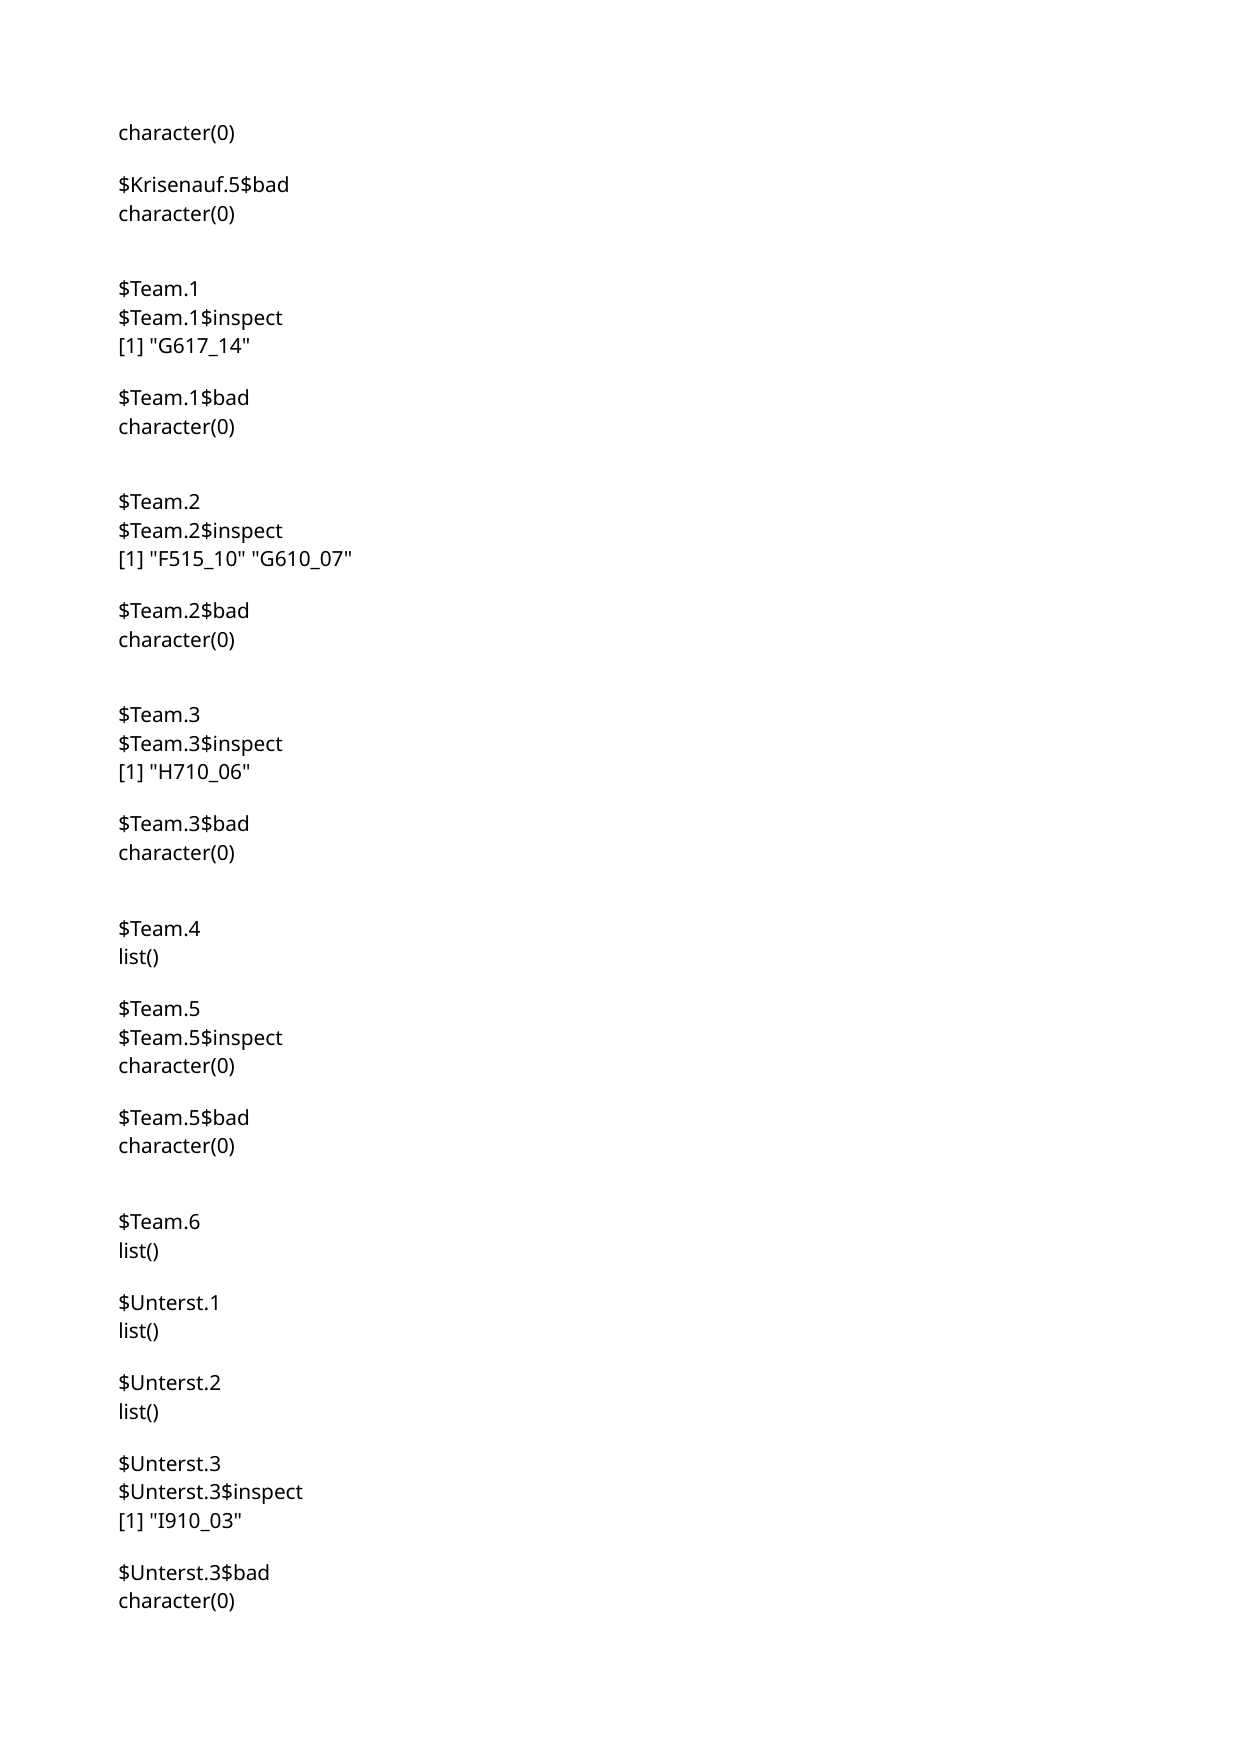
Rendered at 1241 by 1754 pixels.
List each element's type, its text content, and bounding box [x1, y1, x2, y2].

text character(0) [118, 118, 1122, 147]
text character(0) [118, 1132, 1122, 1160]
text character(0) [118, 1051, 1122, 1079]
text list() [118, 942, 1122, 971]
text $Team.2$inspect [118, 516, 1122, 544]
text $Unterst.3$inspect [118, 1477, 1122, 1506]
text [1] "F515_10" "G610_07" [118, 544, 1122, 573]
text [1] "H710_06" [118, 757, 1122, 786]
text $Team.1$inspect [118, 303, 1122, 331]
text list() [118, 1236, 1122, 1264]
text $Team.4 [118, 914, 1122, 942]
text list() [118, 1316, 1122, 1345]
text character(0) [118, 838, 1122, 866]
text $Team.1 [118, 274, 1122, 303]
text $Unterst.2 [118, 1368, 1122, 1397]
text character(0) [118, 199, 1122, 227]
text [1] "I910_03" [118, 1506, 1122, 1534]
text $Team.3 [118, 701, 1122, 729]
text $Team.2 [118, 487, 1122, 516]
text character(0) [118, 412, 1122, 440]
text $Team.5$inspect [118, 1023, 1122, 1051]
text character(0) [118, 1586, 1122, 1615]
text $Team.2$bad [118, 596, 1122, 625]
text character(0) [118, 625, 1122, 653]
text list() [118, 1397, 1122, 1425]
text $Team.6 [118, 1207, 1122, 1236]
text $Team.5$bad [118, 1103, 1122, 1132]
text $Unterst.3 [118, 1449, 1122, 1477]
text [1] "G617_14" [118, 331, 1122, 360]
text $Team.5 [118, 994, 1122, 1023]
text $Team.3$inspect [118, 729, 1122, 757]
text $Team.3$bad [118, 809, 1122, 838]
text $Unterst.1 [118, 1288, 1122, 1316]
text $Krisenauf.5$bad [118, 170, 1122, 199]
text $Unterst.3$bad [118, 1558, 1122, 1586]
text $Team.1$bad [118, 383, 1122, 412]
